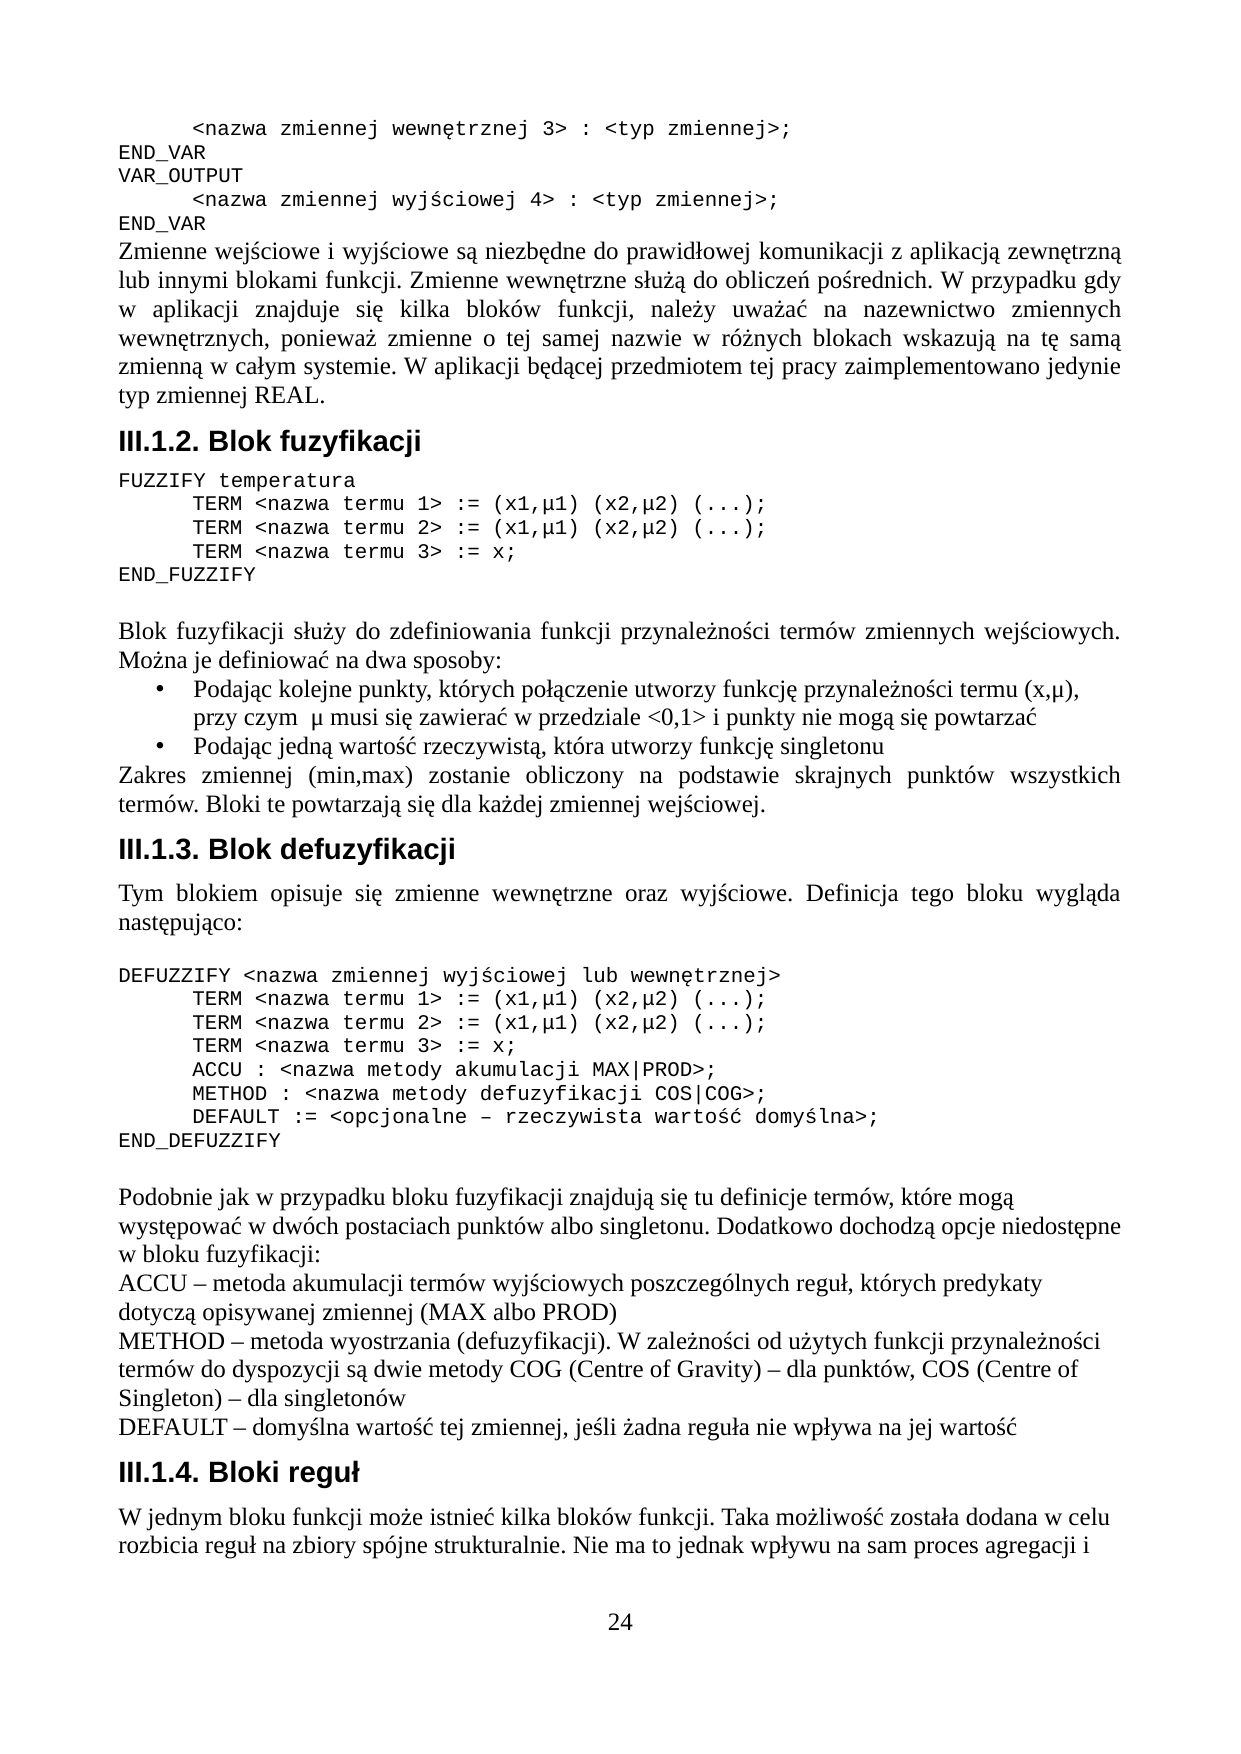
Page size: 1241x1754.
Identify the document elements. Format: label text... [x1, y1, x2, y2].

text TERM <nazwa termu 2> := (x1,μ1) (x2,μ2) (...); [118, 517, 1122, 541]
list Podając jedną wartość rzeczywistą, która utworzy funkcję singletonu [156, 731, 1122, 760]
text <nazwa zmiennej wewnętrznej 3> : <typ zmiennej>; [118, 118, 1122, 142]
text TERM <nazwa termu 1> := (x1,μ1) (x2,μ2) (...); [118, 988, 1122, 1012]
text Zmienne wejściowe i wyjściowe są niezbędne do prawidłowej komunikacji z aplikacją zewnętrzną lub innymi blokami funkcji. Zmienne wewnętrzne służą do obliczeń pośrednich. W przypadku gdy w aplikacji znajduje się kilka bloków funkcji, należy uważać na nazewnictwo zmiennych wewnętrznych, ponieważ zmienne o tej samej nazwie w różnych blokach wskazują na tę samą zmienną w całym systemie. W aplikacji będącej przedmiotem tej pracy zaimplementowano jedynie typ zmiennej REAL. [118, 236, 1122, 409]
text Podobnie jak w przypadku bloku fuzyfikacji znajdują się tu definicje termów, które mogą występować w dwóch postaciach punktów albo singletonu. Dodatkowo dochodzą opcje niedostępne w bloku fuzyfikacji: [118, 1182, 1122, 1268]
subtitle Blok fuzyfikacji [118, 423, 1122, 457]
text W jednym bloku funkcji może istnieć kilka bloków funkcji. Taka możliwość została dodana w celu rozbicia reguł na zbiory spójne strukturalnie. Nie ma to jednak wpływu na sam proces agregacji i [118, 1502, 1122, 1559]
text TERM <nazwa termu 3> := x; [118, 541, 1122, 564]
subtitle Blok defuzyfikacji [118, 832, 1122, 866]
text TERM <nazwa termu 2> := (x1,μ1) (x2,μ2) (...); [118, 1012, 1122, 1036]
text TERM <nazwa termu 3> := x; [118, 1036, 1122, 1059]
subtitle Bloki reguł [118, 1455, 1122, 1489]
text METHOD – metoda wyostrzania (defuzyfikacji). W zależności od użytych funkcji przynależności termów do dyspozycji są dwie metody COG (Centre of Gravity) – dla punktów, COS (Centre of Singleton) – dla singletonów [118, 1326, 1122, 1412]
text Tym blokiem opisuje się zmienne wewnętrzne oraz wyjściowe. Definicja tego bloku wygląda następująco: [118, 878, 1122, 936]
text DEFAULT – domyślna wartość tej zmiennej, jeśli żadna reguła nie wpływa na jej wartość [118, 1412, 1122, 1441]
text DEFAULT := <opcjonalne – rzeczywista wartość domyślna>; [118, 1106, 1122, 1130]
list Podając kolejne punkty, których połączenie utworzy funkcję przynależności termu (x,μ), przy czym μ musi się zawierać w przedziale <0,1> i punkty nie mogą się powtarzać [156, 674, 1122, 731]
text END_FUZZIFY [118, 564, 1122, 588]
text END_VAR [118, 213, 1122, 236]
text METHOD : <nazwa metody defuzyfikacji COS|COG>; [118, 1083, 1122, 1106]
text ACCU – metoda akumulacji termów wyjściowych poszczególnych reguł, których predykaty dotyczą opisywanej zmiennej (MAX albo PROD) [118, 1268, 1122, 1326]
text TERM <nazwa termu 1> := (x1,μ1) (x2,μ2) (...); [118, 493, 1122, 517]
text Zakres zmiennej (min,max) zostanie obliczony na podstawie skrajnych punktów wszystkich termów. Bloki te powtarzają się dla każdej zmiennej wejściowej. [118, 760, 1122, 817]
text <nazwa zmiennej wyjściowej 4> : <typ zmiennej>; [118, 189, 1122, 213]
text END_DEFUZZIFY [118, 1130, 1122, 1154]
text FUZZIFY temperatura [118, 470, 1122, 493]
text DEFUZZIFY <nazwa zmiennej wyjściowej lub wewnętrznej> [118, 964, 1122, 988]
text Blok fuzyfikacji służy do zdefiniowania funkcji przynależności termów zmiennych wejściowych. Można je definiować na dwa sposoby: [118, 616, 1122, 674]
text ACCU : <nazwa metody akumulacji MAX|PROD>; [118, 1059, 1122, 1083]
text END_VAR [118, 142, 1122, 165]
text VAR_OUTPUT [118, 165, 1122, 189]
